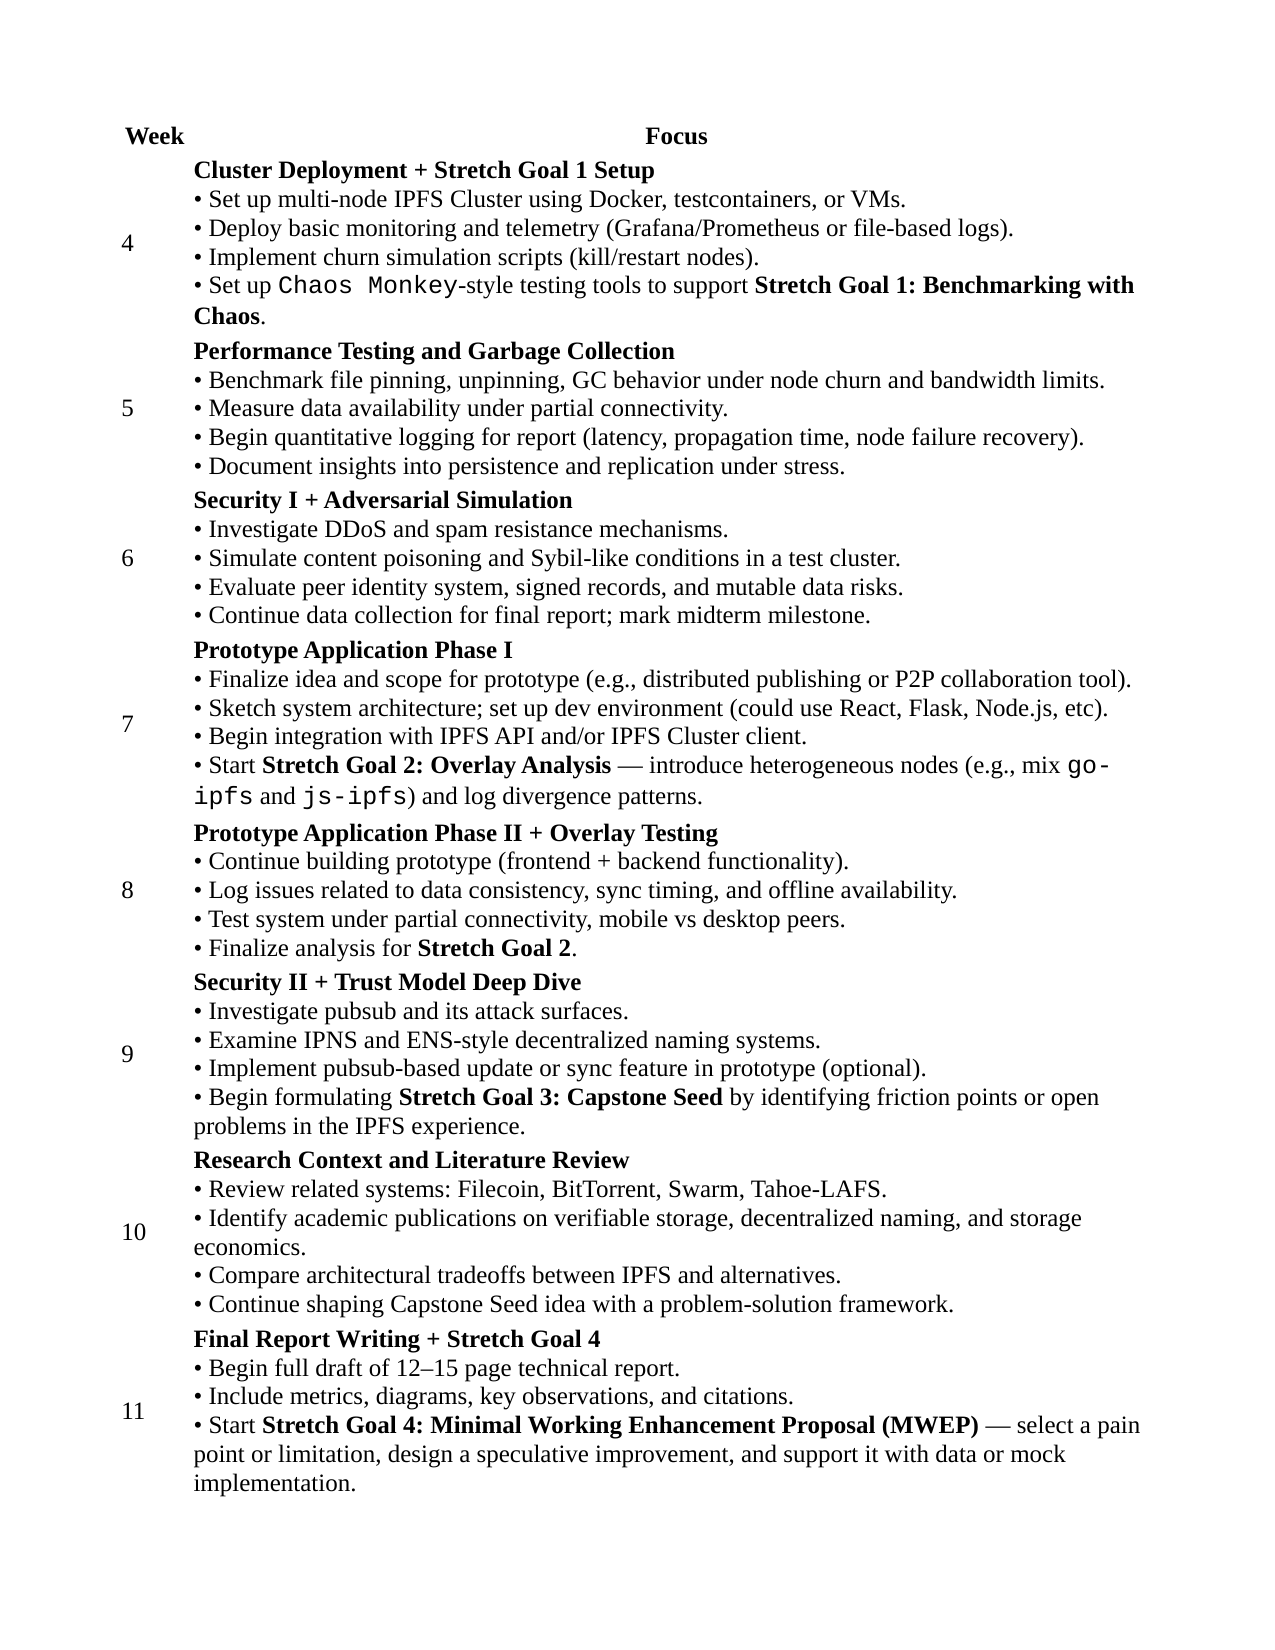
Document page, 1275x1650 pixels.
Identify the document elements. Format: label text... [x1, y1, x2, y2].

table_cell Security I + Adversarial Simulation • Investigate DDoS and spam resistance mechanisms. • Simulate content poisoning and Sybil-like conditions in a test cluster. • Evaluate peer identity system, signed records, and mutable data risks. • Continue data collection for final report; mark midterm milestone. [190, 483, 1162, 632]
table_cell 10 [118, 1143, 190, 1321]
table_cell Performance Testing and Garbage Collection • Benchmark file pinning, unpinning, GC behavior under node churn and bandwidth limits. • Measure data availability under partial connectivity. • Begin quantitative logging for report (latency, propagation time, node failure recovery). • Document insights into persistence and replication under stress. [190, 333, 1162, 483]
table_header Week [118, 118, 190, 153]
table_cell Research Context and Literature Review • Review related systems: Filecoin, BitTorrent, Swarm, Tahoe-LAFS. • Identify academic publications on verifiable storage, decentralized naming, and storage economics. • Compare architectural tradeoffs between IPFS and alternatives. • Continue shaping Capstone Seed idea with a problem-solution framework. [190, 1143, 1162, 1321]
table_cell Final Report Writing + Stretch Goal 4 • Begin full draft of 12–15 page technical report. • Include metrics, diagrams, key observations, and citations. • Start Stretch Goal 4: Minimal Working Enhancement Proposal (MWEP) — select a pain point or limitation, design a speculative improvement, and support it with data or mock implementation. [190, 1321, 1162, 1499]
table_cell 6 [118, 483, 190, 632]
table_cell Prototype Application Phase II + Overlay Testing • Continue building prototype (frontend + backend functionality). • Log issues related to data consistency, sync timing, and offline availability. • Test system under partial connectivity, mobile vs desktop peers. • Finalize analysis for Stretch Goal 2. [190, 815, 1162, 964]
table_cell 4 [118, 153, 190, 333]
table_cell 11 [118, 1321, 190, 1499]
table_cell 9 [118, 964, 190, 1143]
table_cell Cluster Deployment + Stretch Goal 1 Setup • Set up multi-node IPFS Cluster using Docker, testcontainers, or VMs. • Deploy basic monitoring and telemetry (Grafana/Prometheus or file-based logs). • Implement churn simulation scripts (kill/restart nodes). • Set up Chaos Monkey-style testing tools to support Stretch Goal 1: Benchmarking with Chaos. [190, 153, 1162, 333]
table_header Focus [190, 118, 1162, 153]
table_cell 7 [118, 632, 190, 815]
table_cell 5 [118, 333, 190, 483]
table_cell Prototype Application Phase I • Finalize idea and scope for prototype (e.g., distributed publishing or P2P collaboration tool). • Sketch system architecture; set up dev environment (could use React, Flask, Node.js, etc). • Begin integration with IPFS API and/or IPFS Cluster client. • Start Stretch Goal 2: Overlay Analysis — introduce heterogeneous nodes (e.g., mix go-ipfs and js-ipfs) and log divergence patterns. [190, 632, 1162, 815]
table_cell 8 [118, 815, 190, 964]
table_cell Security II + Trust Model Deep Dive • Investigate pubsub and its attack surfaces. • Examine IPNS and ENS-style decentralized naming systems. • Implement pubsub-based update or sync feature in prototype (optional). • Begin formulating Stretch Goal 3: Capstone Seed by identifying friction points or open problems in the IPFS experience. [190, 964, 1162, 1143]
